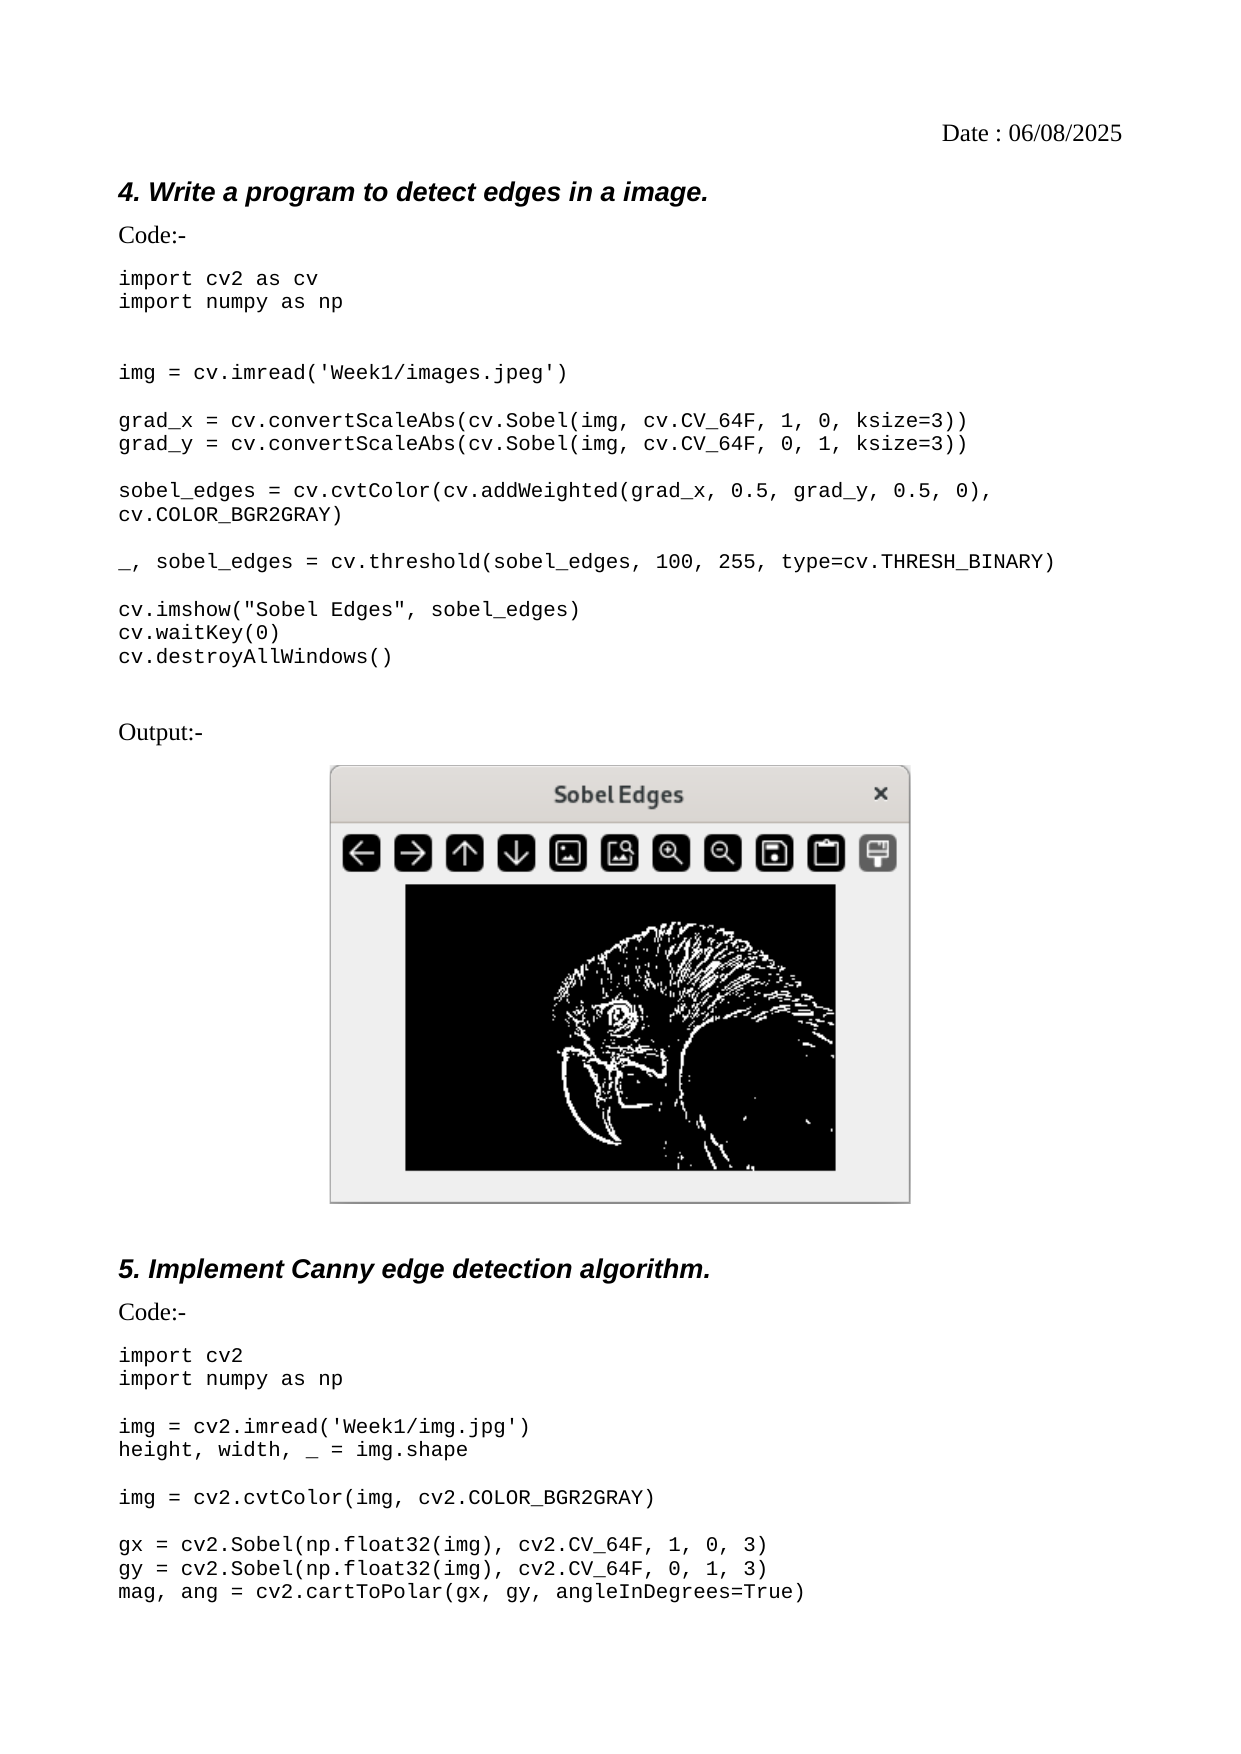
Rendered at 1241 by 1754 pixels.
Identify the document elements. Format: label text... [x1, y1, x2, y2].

text cv.destroyAllWindows() [118, 646, 1122, 670]
text Code:- [118, 220, 1122, 249]
text import cv2 as cv [118, 268, 1122, 291]
text mag, ang = cv2.cartToPolar(gx, gy, angleInDegrees=True) [118, 1581, 1122, 1605]
text grad_y = cv.convertScaleAbs(cv.Sobel(img, cv.CV_64F, 0, 1, ksize=3)) [118, 433, 1122, 457]
text import numpy as np [118, 1368, 1122, 1392]
text img = cv.imread('Week1/images.jpeg') [118, 362, 1122, 386]
text import numpy as np [118, 291, 1122, 315]
picture [329, 765, 911, 1204]
subtitle 4. Write a program to detect edges in a image. [118, 176, 1122, 208]
text img = cv2.cvtColor(img, cv2.COLOR_BGR2GRAY) [118, 1487, 1122, 1510]
text Code:- [118, 1297, 1122, 1326]
text gx = cv2.Sobel(np.float32(img), cv2.CV_64F, 1, 0, 3) [118, 1534, 1122, 1558]
text cv.imshow("Sobel Edges", sobel_edges) [118, 599, 1122, 622]
text import cv2 [118, 1345, 1122, 1368]
text img = cv2.imread('Week1/img.jpg') [118, 1416, 1122, 1439]
text grad_x = cv.convertScaleAbs(cv.Sobel(img, cv.CV_64F, 1, 0, ksize=3)) [118, 409, 1122, 433]
text _, sobel_edges = cv.threshold(sobel_edges, 100, 255, type=cv.THRESH_BINARY) [118, 551, 1122, 575]
text cv.waitKey(0) [118, 622, 1122, 646]
text sobel_edges = cv.cvtColor(cv.addWeighted(grad_x, 0.5, grad_y, 0.5, 0), cv.COLOR_BGR2GRAY) [118, 481, 1122, 528]
text Output:- [118, 717, 1122, 746]
text gy = cv2.Sobel(np.float32(img), cv2.CV_64F, 0, 1, 3) [118, 1558, 1122, 1581]
subtitle 5. Implement Canny edge detection algorithm. [118, 1253, 1122, 1285]
text height, width, _ = img.shape [118, 1439, 1122, 1463]
